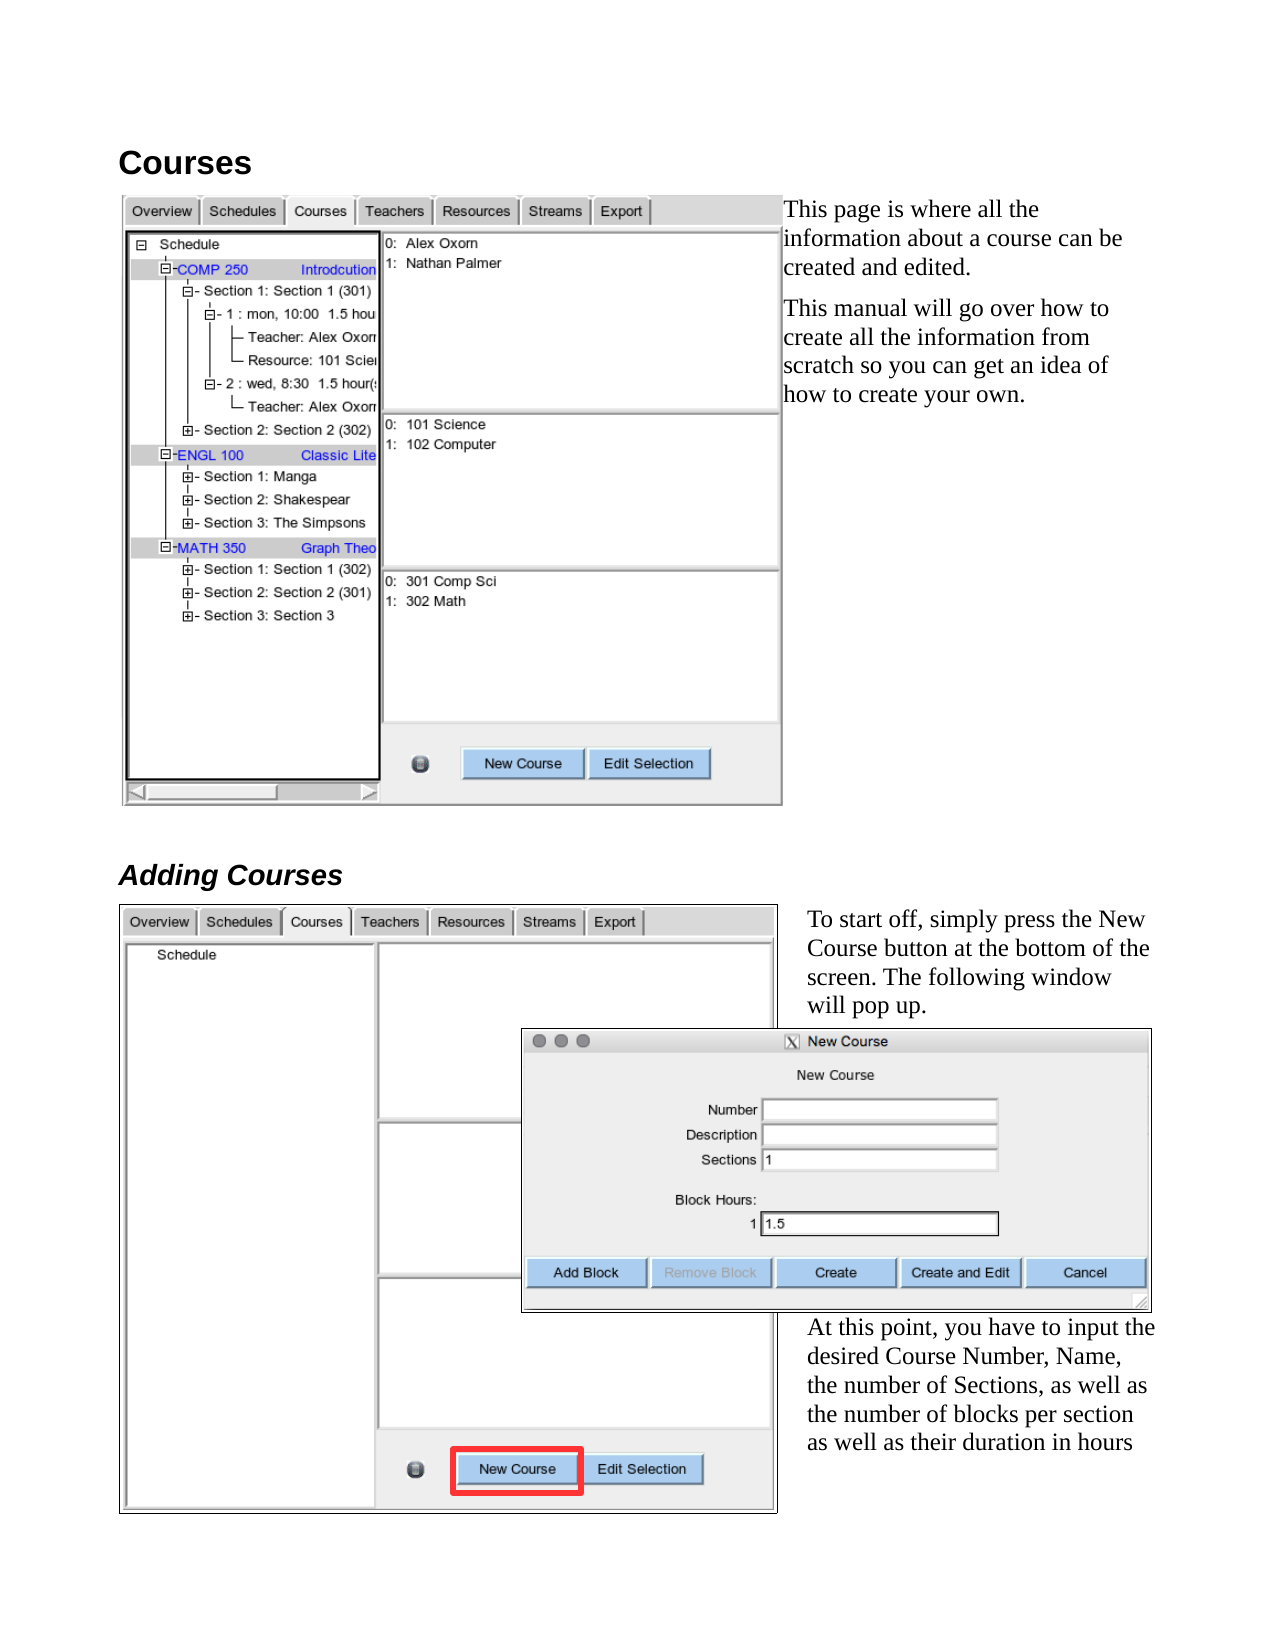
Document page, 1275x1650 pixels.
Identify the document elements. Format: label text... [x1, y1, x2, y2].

picture [523, 1031, 1149, 1310]
picture [121, 907, 774, 1510]
text [120, 905, 777, 1513]
subtitle Courses [118, 143, 1157, 182]
picture [121, 195, 784, 806]
subtitle Adding Courses [118, 858, 1157, 892]
text This manual will go over how to create all the information from scratch so you can get an idea of how to create your own. [784, 293, 1157, 408]
text At this point, you have to input the desired Course Number, Name, the number of Sections, as well as the number of blocks per section as well as their duration in hours [778, 1019, 1157, 1456]
text To start off, simply press the New Course button at the bottom of the screen. The following window will pop up. [778, 904, 1157, 1019]
text This page is where all the information about a course can be created and edited. [118, 194, 1157, 281]
